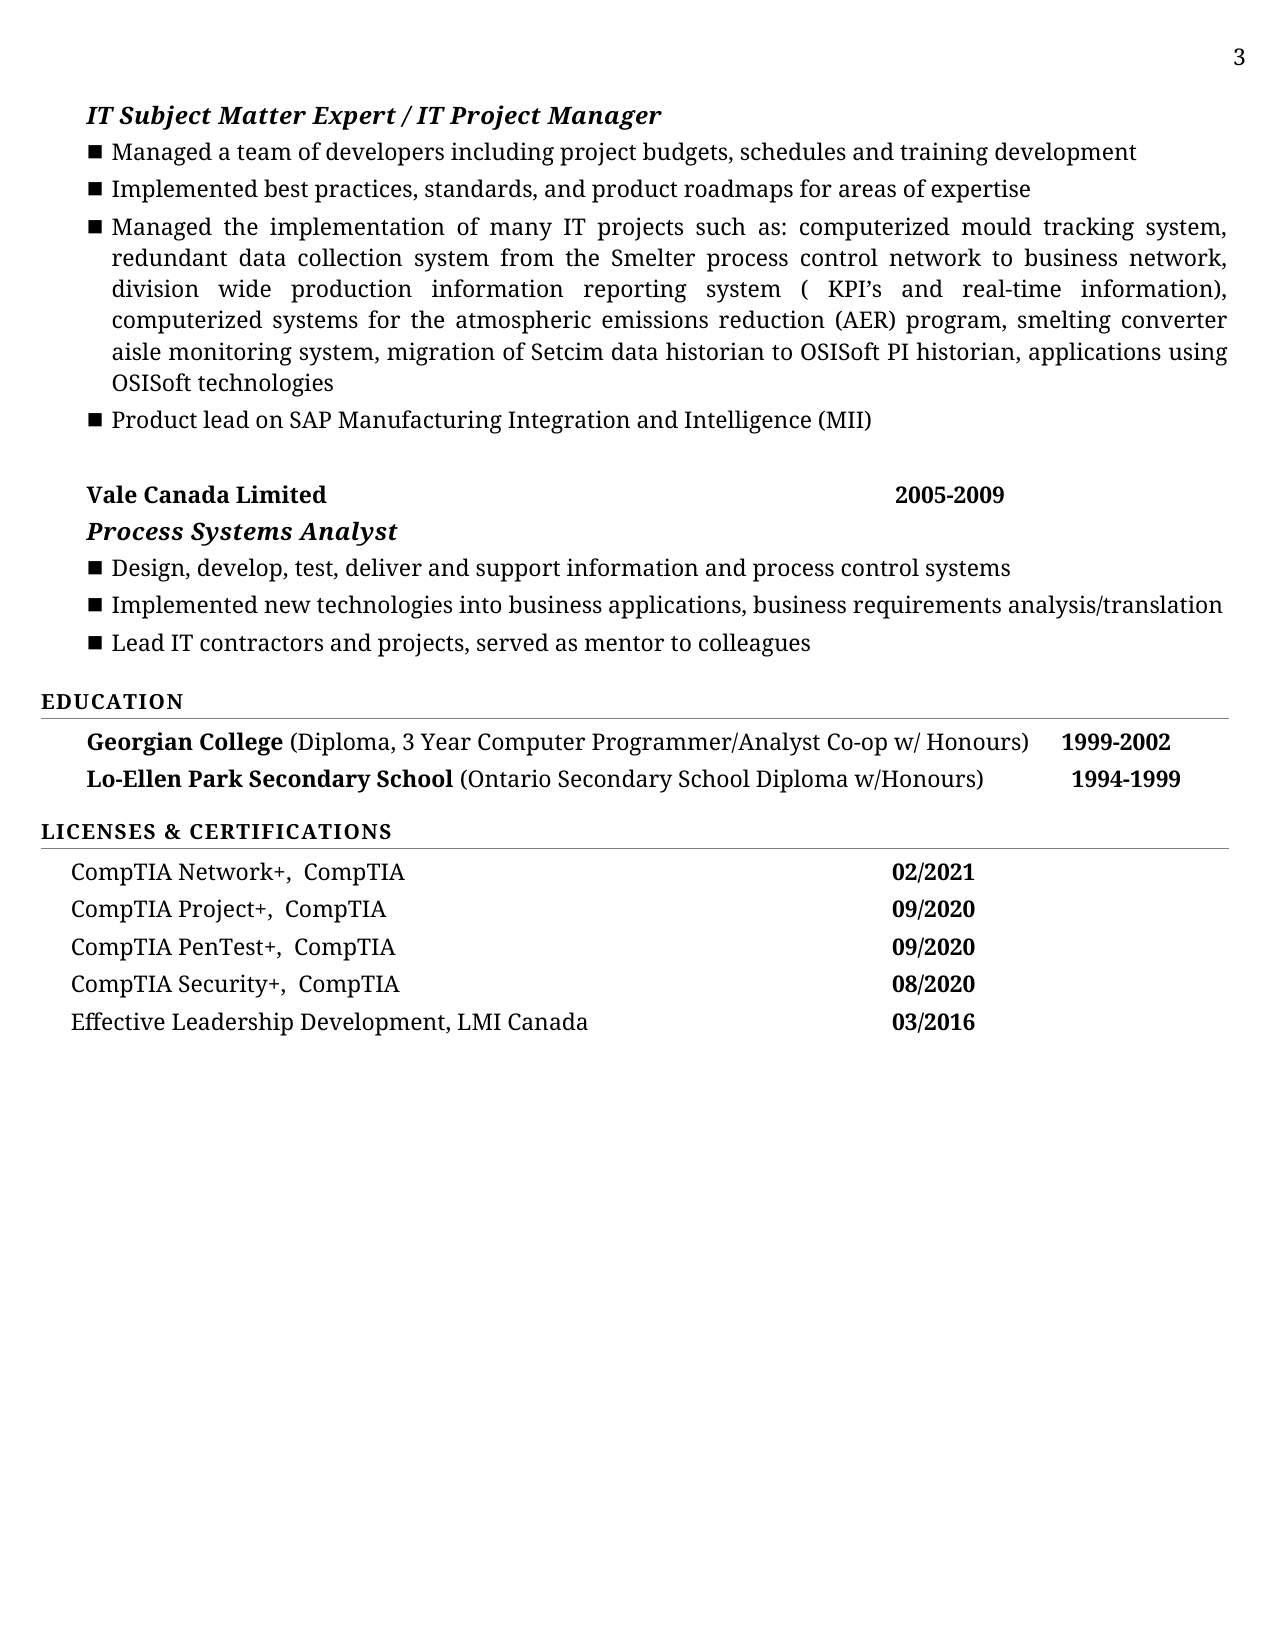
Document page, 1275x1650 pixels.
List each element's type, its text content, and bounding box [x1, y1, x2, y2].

table_cell CompTIA Network+, CompTIA 02/2021 CompTIA Project+, CompTIA 09/2020 CompTIA PenTest+, CompTIA 09/2020 CompTIA Security+, CompTIA 08/2020 Effective Leadership Development, LMI Canada 03/2016 [30, 849, 1003, 1037]
table_cell Georgian College (Diploma, 3 Year Computer Programmer/Analyst Co-op w/ Honours) 1999-2002 Lo-Ellen Park Secondary School (Ontario Secondary School Diploma w/Honours) 1994-1999 [75, 719, 1240, 794]
table_cell [30, 719, 75, 794]
table_cell [30, 95, 75, 664]
table_cell IT Subject Matter Expert / IT Project Manager Managed a team of developers including project budgets, schedules and training development Implemented best practices, standards, and product roadmaps for areas of expertise Managed the implementation of many IT projects such as: computerized mould tracking system, redundant data collection system from the Smelter process control network to business network, division wide production information reporting system ( KPI’s and real-time information), computerized systems for the atmospheric emissions reduction (AER) program, smelting converter aisle monitoring system, migration of Setcim data historian to OSISoft PI historian, applications using OSISoft technologies Product lead on SAP Manufacturing Integration and Intelligence (MII) Vale Canada Limited 2005-2009 Process Systems Analyst Design, develop, test, deliver and support information and process control systems Implemented new technologies into business applications, business requirements analysis/translation Lead IT contractors and projects, served as mentor to colleagues [75, 95, 1240, 664]
table_cell LICENSES & Certifications [30, 794, 1240, 849]
table_cell Education [30, 664, 1240, 719]
table_cell [1003, 849, 1240, 1037]
